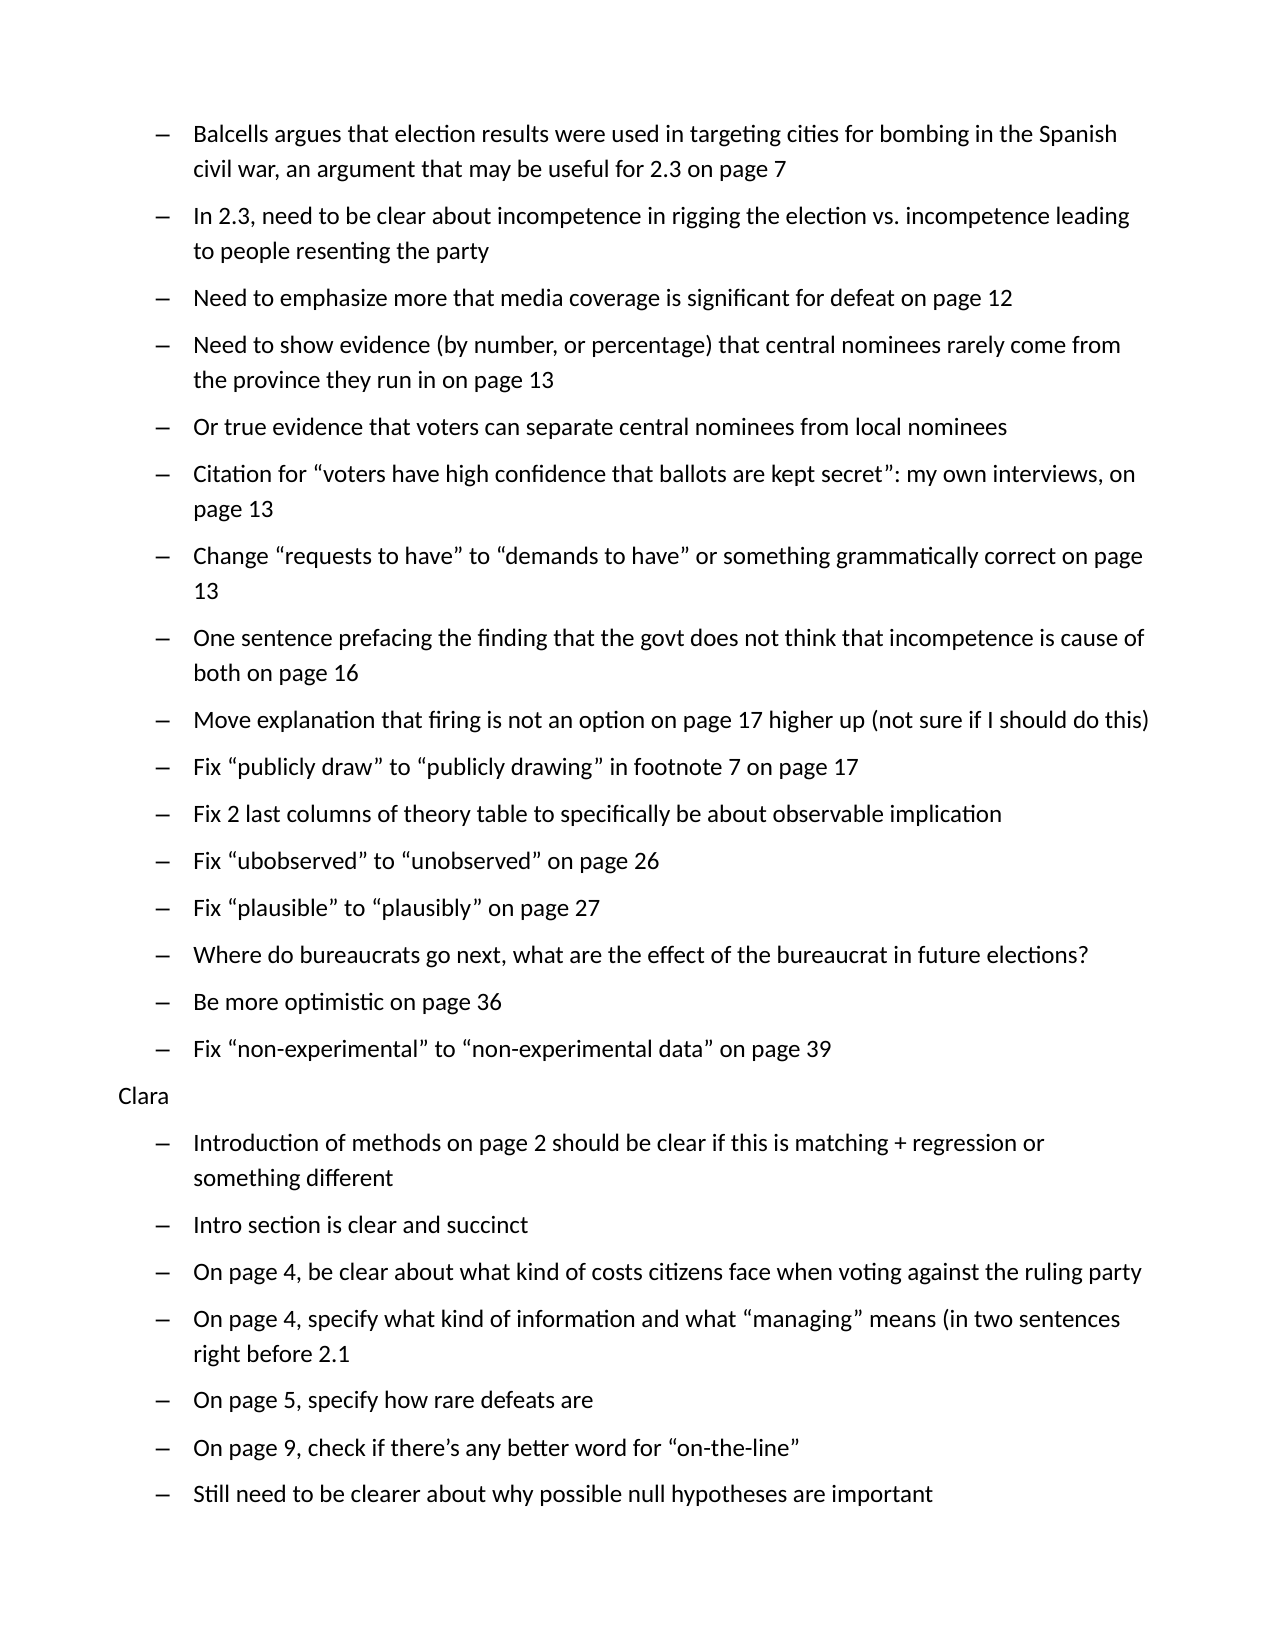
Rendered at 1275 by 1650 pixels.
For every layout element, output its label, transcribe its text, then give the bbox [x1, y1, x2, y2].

text Clara [118, 1080, 1157, 1110]
list Fix “ubobserved” to “unobserved” on page 26 [156, 845, 1157, 875]
list Where do bureaucrats go next, what are the effect of the bureaucrat in future elections? [156, 939, 1157, 969]
list On page 9, check if there’s any better word for “on-the-line” [156, 1432, 1157, 1462]
list Citation for “voters have high confidence that ballots are kept secret”: my own interviews, on page 13 [156, 458, 1157, 523]
list Be more optimistic on page 36 [156, 986, 1157, 1016]
list Fix “non-experimental” to “non-experimental data” on page 39 [156, 1033, 1157, 1063]
list Intro section is clear and succinct [156, 1209, 1157, 1239]
list Balcells argues that election results were used in targeting cities for bombing in the Spanish civil war, an argument that may be useful for 2.3 on page 7 [156, 118, 1157, 184]
list One sentence prefacing the finding that the govt does not think that incompetence is cause of both on page 16 [156, 622, 1157, 687]
list Or true evidence that voters can separate central nominees from local nominees [156, 411, 1157, 442]
list Fix “plausible” to “plausibly” on page 27 [156, 892, 1157, 922]
list On page 5, specify how rare defeats are [156, 1385, 1157, 1415]
list On page 4, specify what kind of information and what “managing” means (in two sentences right before 2.1 [156, 1303, 1157, 1368]
list In 2.3, need to be clear about incompetence in rigging the election vs. incompetence leading to people resenting the party [156, 200, 1157, 266]
list Move explanation that firing is not an option on page 17 higher up (not sure if I should do this) [156, 704, 1157, 734]
list Introduction of methods on page 2 should be clear if this is matching + regression or something different [156, 1127, 1157, 1192]
list Still need to be clearer about why possible null hypotheses are important [156, 1479, 1157, 1509]
list Need to show evidence (by number, or percentage) that central nominees rarely come from the province they run in on page 13 [156, 329, 1157, 394]
list Fix “publicly draw” to “publicly drawing” in footnote 7 on page 17 [156, 751, 1157, 781]
list Change “requests to have” to “demands to have” or something grammatically correct on page 13 [156, 540, 1157, 606]
list Fix 2 last columns of theory table to specifically be about observable implication [156, 798, 1157, 828]
list On page 4, be clear about what kind of costs citizens face when voting against the ruling party [156, 1256, 1157, 1286]
list Need to emphasize more that media coverage is significant for defeat on page 12 [156, 282, 1157, 313]
